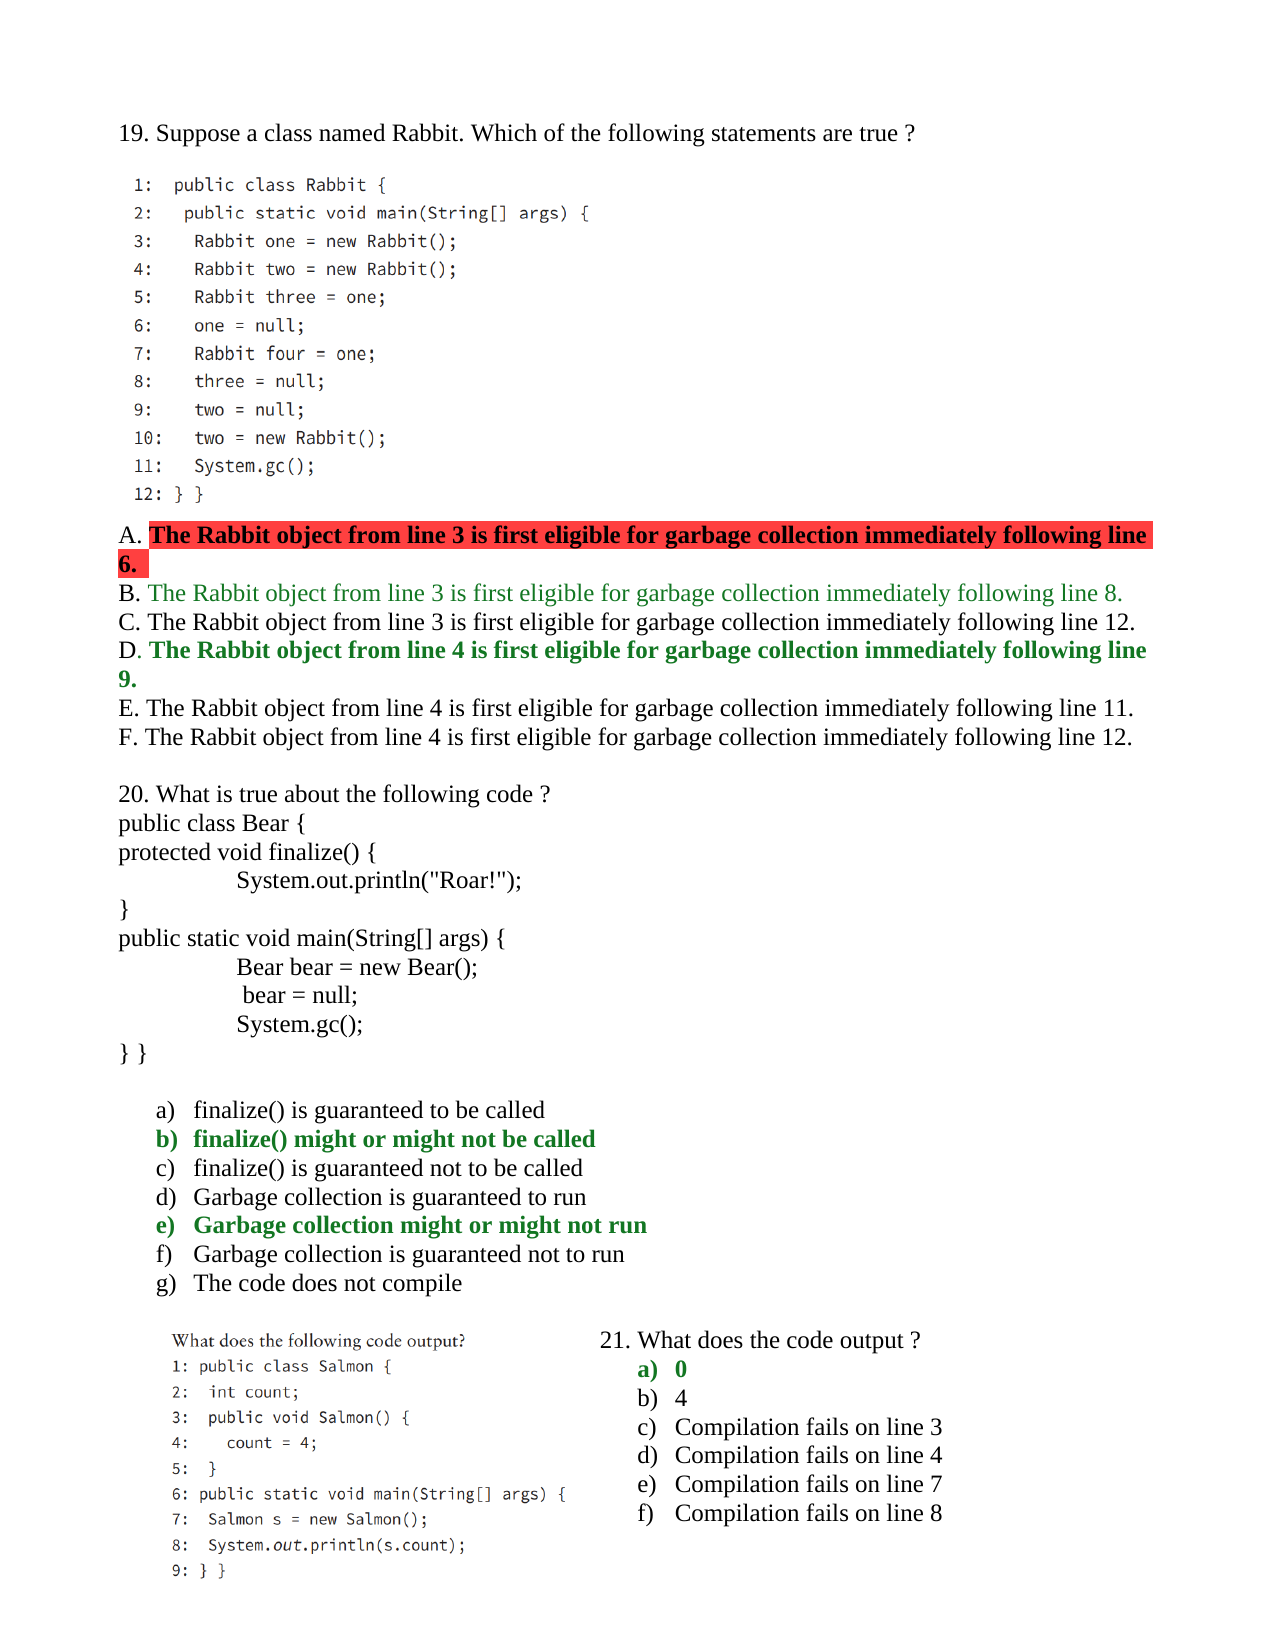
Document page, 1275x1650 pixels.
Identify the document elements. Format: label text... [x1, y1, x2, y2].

list Compilation fails on line 3 [600, 1412, 1157, 1441]
text System.out.println("Roar!"); [118, 866, 1157, 894]
text 21. What does the code output ? [600, 1326, 1157, 1354]
text bear = null; [118, 981, 1157, 1009]
list The code does not compile [156, 1268, 1157, 1297]
list Compilation fails on line 4 [600, 1441, 1157, 1469]
picture [166, 1322, 600, 1589]
text 20. What is true about the following code ? [118, 779, 1157, 808]
list finalize() is guaranteed to be called [156, 1096, 1157, 1124]
text B. The Rabbit object from line 3 is first eligible for garbage collection immediately following line 8. C. The Rabbit object from line 3 is first eligible for garbage collection immediately following line 12. D. The Rabbit object from line 4 is first eligible for garbage collection immediately following line 9. [118, 578, 1157, 693]
text protected void finalize() { [118, 837, 1157, 866]
list finalize() is guaranteed not to be called [156, 1153, 1157, 1182]
text System.gc(); [118, 1009, 1157, 1038]
list Garbage collection is guaranteed not to run [156, 1239, 1157, 1268]
text } } [118, 1038, 1157, 1067]
picture [126, 172, 607, 508]
list [156, 1383, 166, 1412]
text } [118, 894, 1157, 923]
list Compilation fails on line 7 [600, 1469, 1157, 1498]
list Garbage collection is guaranteed to run [156, 1182, 1157, 1211]
text A. The Rabbit object from line 3 is first eligible for garbage collection immediately following line 6. [118, 521, 1157, 578]
list [156, 1354, 166, 1383]
list 4 [600, 1383, 1157, 1412]
text public class Bear { [118, 808, 1157, 837]
text E. The Rabbit object from line 4 is first eligible for garbage collection immediately following line 11. F. The Rabbit object from line 4 is first eligible for garbage collection immediately following line 12. [118, 693, 1157, 751]
text [118, 1326, 166, 1354]
text 19. Suppose a class named Rabbit. Which of the following statements are true ? [118, 118, 1157, 147]
list Compilation fails on line 8 [600, 1498, 1157, 1527]
list 0 [600, 1354, 1157, 1383]
text Bear bear = new Bear(); [118, 952, 1157, 981]
list finalize() might or might not be called [156, 1124, 1157, 1153]
text public static void main(String[] args) { [118, 923, 1157, 952]
list Garbage collection might or might not run [156, 1211, 1157, 1239]
